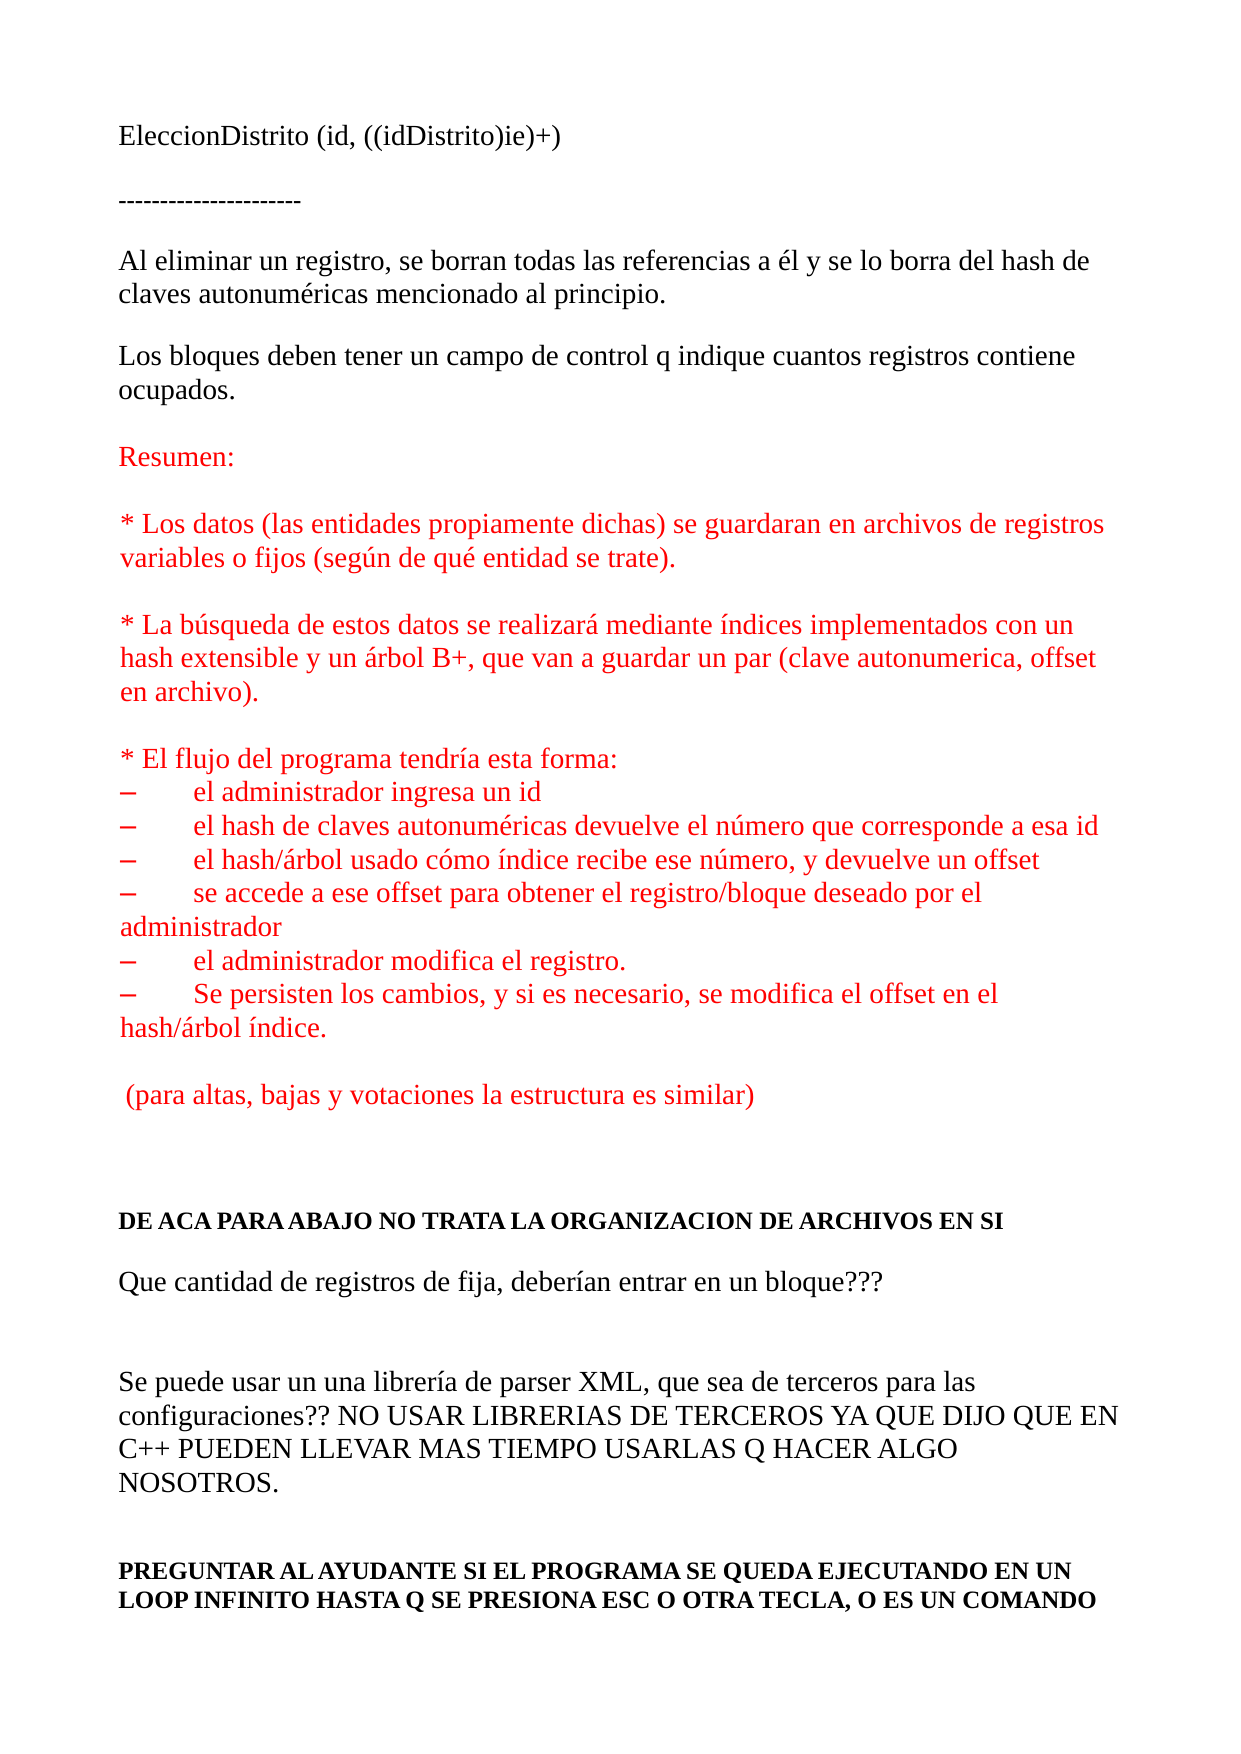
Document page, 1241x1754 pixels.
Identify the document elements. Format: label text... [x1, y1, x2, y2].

text PREGUNTAR AL AYUDANTE SI EL PROGRAMA SE QUEDA EJECUTANDO EN UN LOOP INFINITO HASTA Q SE PRESIONA ESC O OTRA TECLA, O ES UN COMANDO [118, 1556, 1123, 1614]
list (para altas, bajas y votaciones la estructura es similar) [118, 1077, 1123, 1111]
text Los bloques deben tener un campo de control q indique cuantos registros contiene ocupados. [118, 338, 1123, 406]
list * Los datos (las entidades propiamente dichas) se guardaran en archivos de registros variables o fijos (según de qué entidad se trate). [120, 506, 1123, 573]
text Que cantidad de registros de fija, deberían entrar en un bloque??? [118, 1264, 1123, 1297]
text Se puede usar un una librería de parser XML, que sea de terceros para las configuraciones?? NO USAR LIBRERIAS DE TERCEROS YA QUE DIJO QUE EN C++ PUEDEN LLEVAR MAS TIEMPO USARLAS Q HACER ALGO NOSOTROS. [118, 1364, 1123, 1499]
text Al eliminar un registro, se borran todas las referencias a él y se lo borra del hash de claves autonuméricas mencionado al principio. [118, 243, 1123, 310]
text ---------------------- [118, 185, 1123, 214]
list se accede a ese offset para obtener el registro/bloque deseado por el administrador [120, 876, 1123, 943]
list * El flujo del programa tendría esta forma: [120, 741, 1123, 774]
list el hash de claves autonuméricas devuelve el número que corresponde a esa id [120, 808, 1123, 842]
list * La búsqueda de estos datos se realizará mediante índices implementados con un hash extensible y un árbol B+, que van a guardar un par (clave autonumerica, offset en archivo). [120, 607, 1123, 707]
text DE ACA PARA ABAJO NO TRATA LA ORGANIZACION DE ARCHIVOS EN SI [118, 1206, 1123, 1235]
text EleccionDistrito (id, ((idDistrito)ie)+) [118, 118, 1123, 152]
list Se persisten los cambios, y si es necesario, se modifica el offset en el hash/árbol índice. [120, 976, 1123, 1043]
text Resumen: [118, 439, 1123, 473]
list el hash/árbol usado cómo índice recibe ese número, y devuelve un offset [120, 842, 1123, 876]
list el administrador ingresa un id [120, 774, 1123, 808]
list el administrador modifica el registro. [120, 943, 1123, 976]
